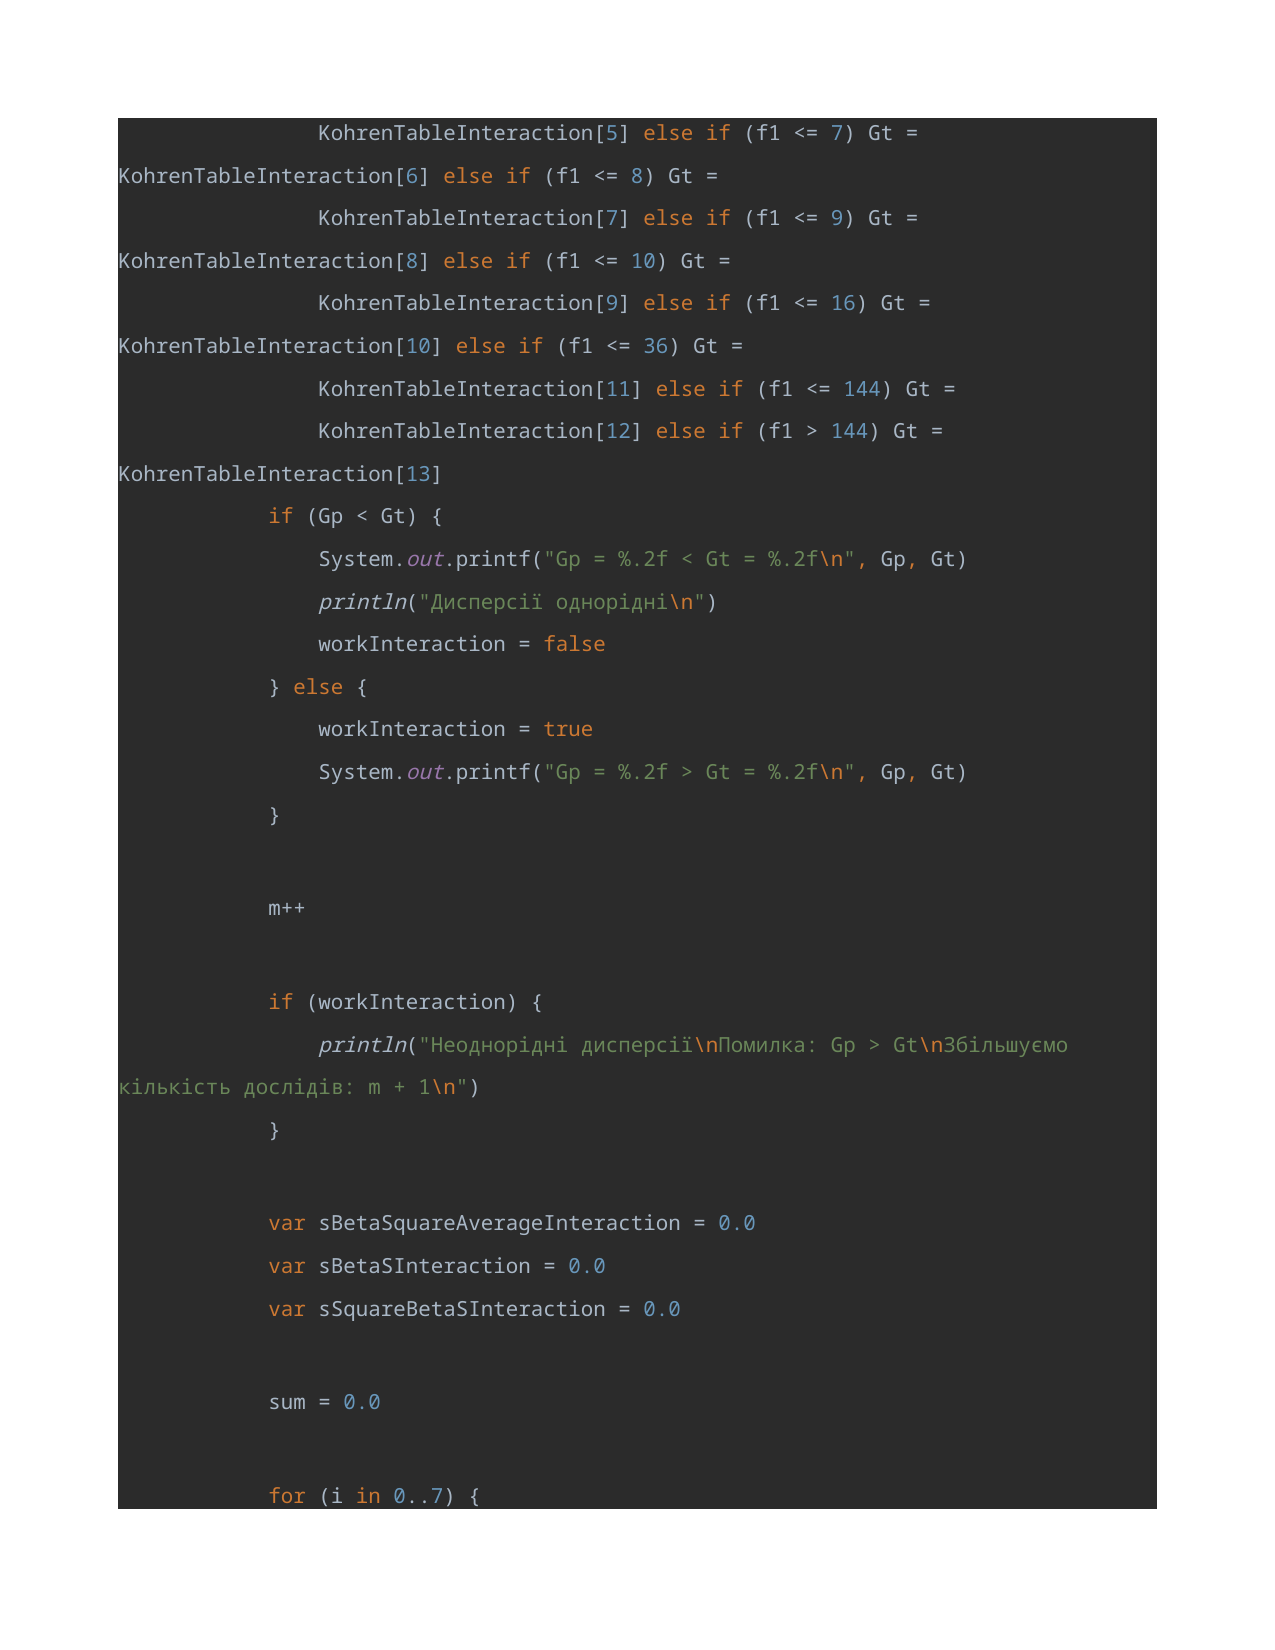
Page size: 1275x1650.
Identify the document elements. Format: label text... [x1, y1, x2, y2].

text KohrenTableInteraction[5] else if (f1 <= 7) Gt = KohrenTableInteraction[6] else if (f1 <= 8) Gt = KohrenTableInteraction[7] else if (f1 <= 9) Gt = KohrenTableInteraction[8] else if (f1 <= 10) Gt = KohrenTableInteraction[9] else if (f1 <= 16) Gt = KohrenTableInteraction[10] else if (f1 <= 36) Gt = KohrenTableInteraction[11] else if (f1 <= 144) Gt = KohrenTableInteraction[12] else if (f1 > 144) Gt = KohrenTableInteraction[13] if (Gp < Gt) { System.out.printf("Gp = %.2f < Gt = %.2f\n", Gp, Gt) println("Дисперсії однорідні\n") workInteraction = false } else { workInteraction = true System.out.printf("Gp = %.2f > Gt = %.2f\n", Gp, Gt) } m++ if (workInteraction) { println("Неоднорідні дисперсії\nПомилка: Gp > Gt\nЗбільшуємо кількість дослідів: m + 1\n") } var sBetaSquareAverageInteraction = 0.0 var sBetaSInteraction = 0.0 var sSquareBetaSInteraction = 0.0 sum = 0.0 for (i in 0..7) { [118, 118, 1157, 1509]
